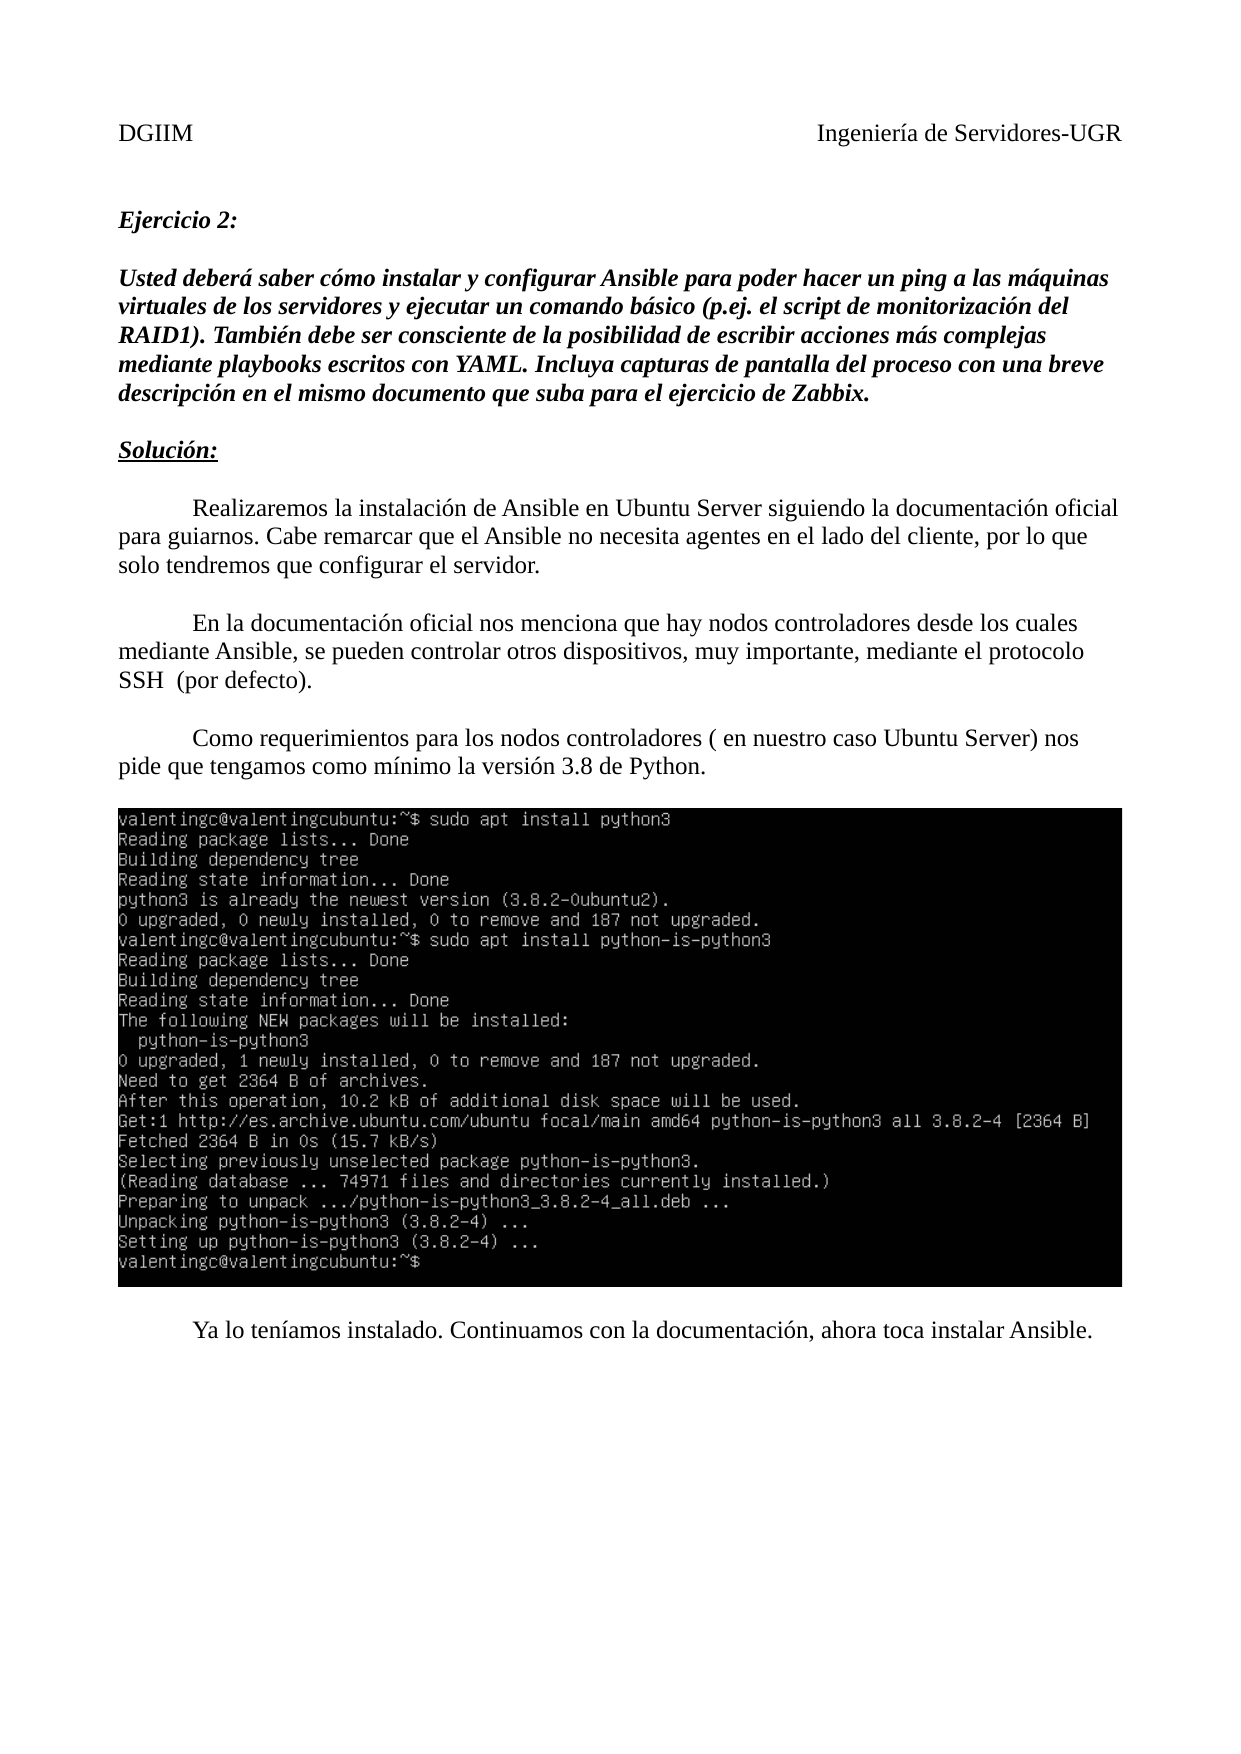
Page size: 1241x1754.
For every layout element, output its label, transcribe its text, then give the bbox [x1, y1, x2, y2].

text Ejercicio 2: [118, 205, 1122, 234]
text Realizaremos la instalación de Ansible en Ubuntu Server siguiendo la documentación oficial para guiarnos. Cabe remarcar que el Ansible no necesita agentes en el lado del cliente, por lo que solo tendremos que configurar el servidor. [118, 493, 1122, 579]
text Ya lo teníamos instalado. Continuamos con la documentación, ahora toca instalar Ansible. [118, 1315, 1122, 1344]
text En la documentación oficial nos menciona que hay nodos controladores desde los cuales mediante Ansible, se pueden controlar otros dispositivos, muy importante, mediante el protocolo SSH (por defecto). [118, 608, 1122, 694]
picture [118, 808, 1123, 1287]
text Como requerimientos para los nodos controladores ( en nuestro caso Ubuntu Server) nos pide que tengamos como mínimo la versión 3.8 de Python. [118, 723, 1122, 780]
text Solución: [118, 435, 1122, 464]
text Usted deberá saber cómo instalar y configurar Ansible para poder hacer un ping a las máquinas virtuales de los servidores y ejecutar un comando básico (p.ej. el script de monitorización del RAID1). También debe ser consciente de la posibilidad de escribir acciones más complejas mediante playbooks escritos con YAML. Incluya capturas de pantalla del proceso con una breve descripción en el mismo documento que suba para el ejercicio de Zabbix. [118, 263, 1122, 406]
